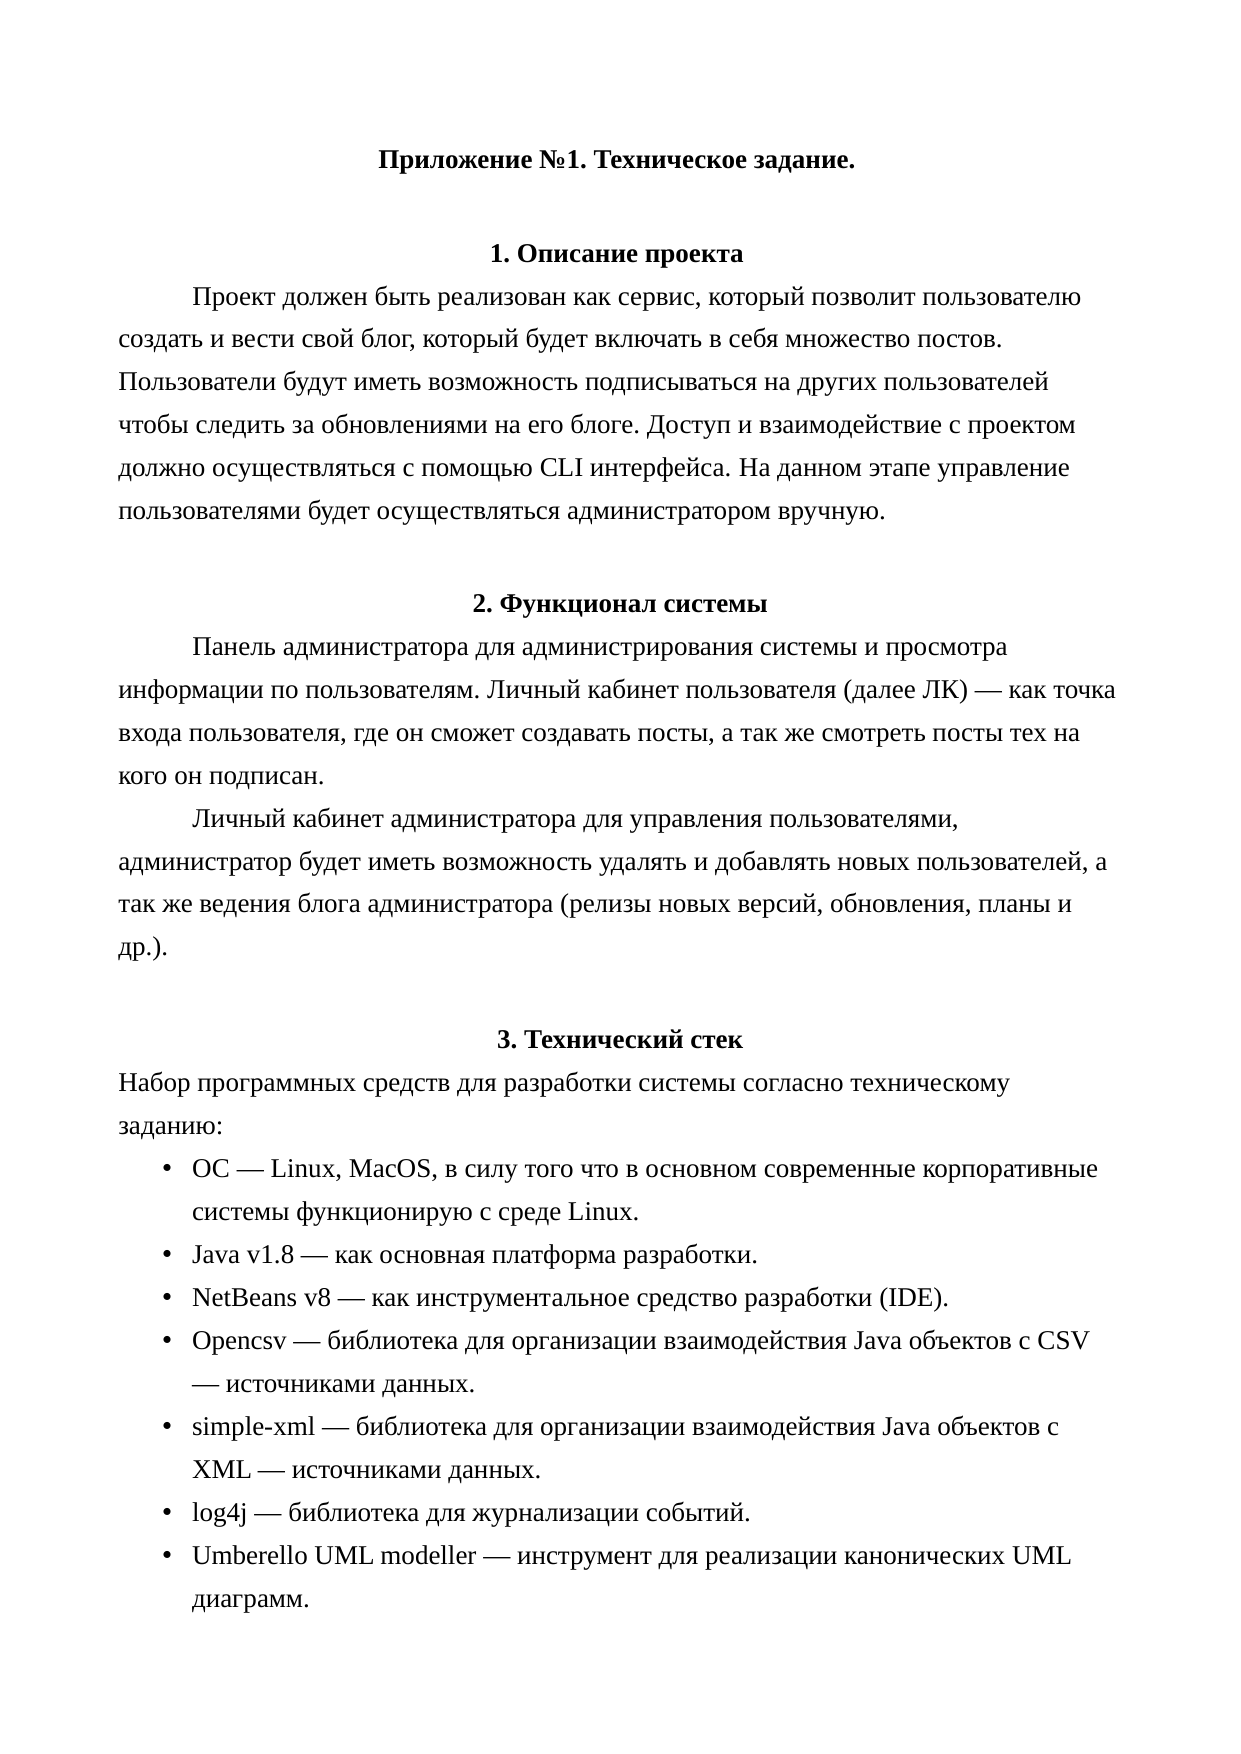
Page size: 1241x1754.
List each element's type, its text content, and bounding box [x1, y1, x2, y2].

text Проект должен быть реализован как сервис, который позволит пользователю создать и вести свой блог, который будет включать в себя множество постов. Пользователи будут иметь возможность подписываться на других пользователей чтобы следить за обновлениями на его блоге. Доступ и взаимодействие с проектом должно осуществляться с помощью CLI интерфейса. На данном этапе управление пользователями будет осуществляться администратором вручную. [118, 280, 1122, 525]
text Личный кабинет администратора для управления пользователями, администратор будет иметь возможность удалять и добавлять новых пользователей, а так же ведения блога администратора (релизы новых версий, обновления, планы и др.). [118, 802, 1122, 962]
subtitle Приложение №1. Техническое задание. [118, 143, 1122, 174]
list Java v1.8 — как основная платформа разработки. [162, 1238, 1122, 1269]
list NetBeans v8 — как инструментальное средство разработки (IDE). [162, 1281, 1122, 1312]
subtitle 2. Функционал системы [118, 587, 1122, 618]
subtitle 1. Описание проекта [118, 237, 1122, 268]
list Opencsv — библиотека для организации взаимодействия Java объектов с CSV — источниками данных. [162, 1324, 1122, 1398]
text Набор программных средств для разработки системы согласно техническому заданию: [118, 1066, 1122, 1140]
list simple-xml — библиотека для организации взаимодействия Java объектов с XML — источниками данных. [162, 1410, 1122, 1484]
text Панель администратора для администрирования системы и просмотра информации по пользователям. Личный кабинет пользователя (далее ЛК) — как точка входа пользователя, где он сможет создавать посты, а так же смотреть посты тех на кого он подписан. [118, 630, 1122, 790]
list ОС — Linux, MacOS, в силу того что в основном современные корпоративные системы функционирую с среде Linux. [162, 1152, 1122, 1226]
subtitle 3. Технический стек [118, 1023, 1122, 1054]
list Umberello UML modeller — инструмент для реализации канонических UML диаграмм. [162, 1539, 1122, 1613]
list log4j — библиотека для журнализации событий. [162, 1496, 1122, 1527]
